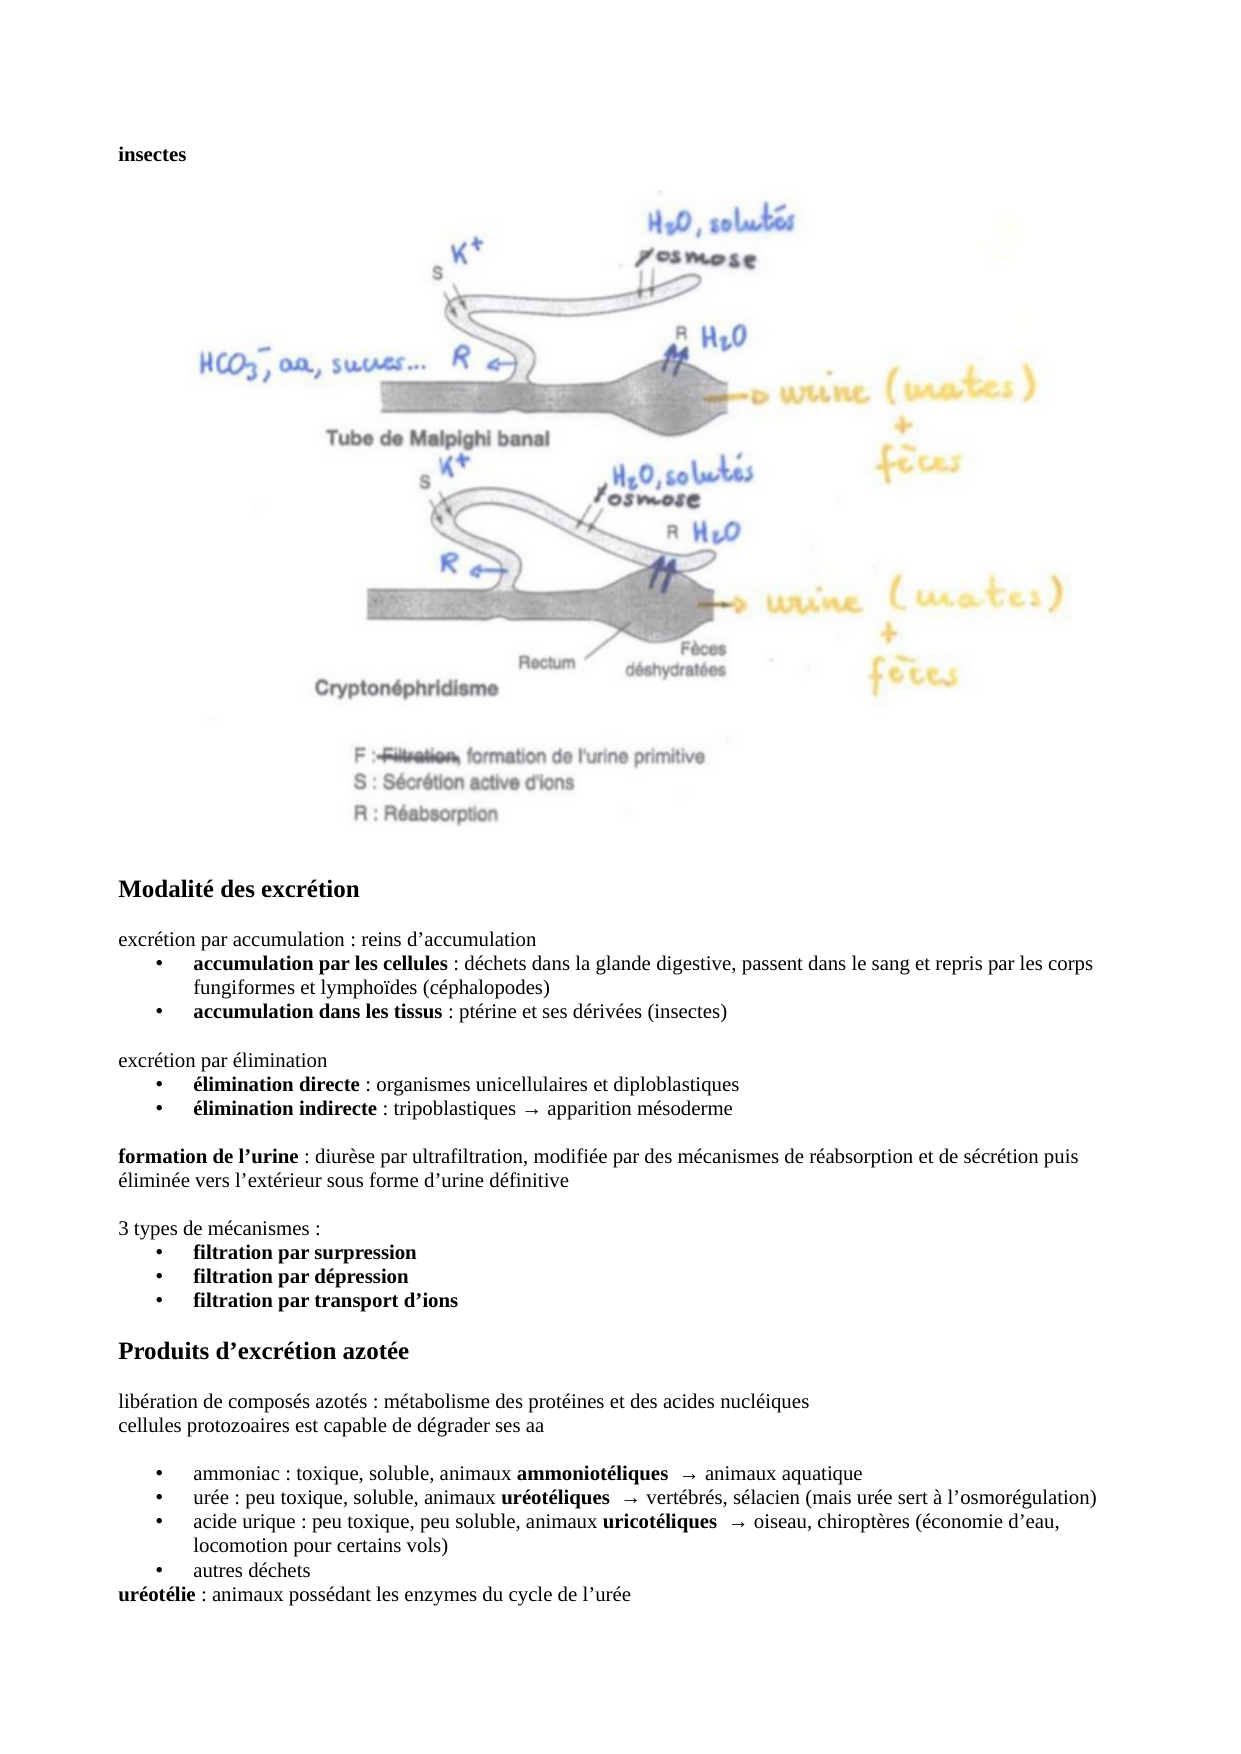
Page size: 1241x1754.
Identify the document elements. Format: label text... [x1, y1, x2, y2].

list acide urique : peu toxique, peu soluble, animaux uricotéliques → oiseau, chiroptères (économie d’eau, locomotion pour certains vols) [156, 1509, 1122, 1557]
text excrétion par accumulation : reins d’accumulation [118, 927, 1122, 951]
text 3 types de mécanismes : [118, 1216, 1122, 1240]
text cellules protozoaires est capable de dégrader ses aa [118, 1413, 1122, 1437]
list autres déchets [156, 1557, 1122, 1582]
text Produits d’excrétion azotée [118, 1336, 1122, 1365]
list élimination indirecte : tripoblastiques → apparition mésoderme [156, 1096, 1122, 1120]
list filtration par surpression [156, 1240, 1122, 1264]
picture [168, 190, 1072, 827]
text uréotélie : animaux possédant les enzymes du cycle de l’urée [118, 1582, 1122, 1606]
text libération de composés azotés : métabolisme des protéines et des acides nucléiques [118, 1389, 1122, 1413]
text insectes [118, 142, 1122, 166]
text excrétion par élimination [118, 1047, 1122, 1072]
list urée : peu toxique, soluble, animaux uréotéliques → vertébrés, sélacien (mais urée sert à l’osmorégulation) [156, 1485, 1122, 1509]
text formation de l’urine : diurèse par ultrafiltration, modifiée par des mécanismes de réabsorption et de sécrétion puis éliminée vers l’extérieur sous forme d’urine définitive [118, 1144, 1122, 1192]
list filtration par transport d’ions [156, 1288, 1122, 1312]
list accumulation dans les tissus : ptérine et ses dérivées (insectes) [156, 999, 1122, 1023]
list accumulation par les cellules : déchets dans la glande digestive, passent dans le sang et repris par les corps fungiformes et lymphoïdes (céphalopodes) [156, 951, 1122, 999]
list élimination directe : organismes unicellulaires et diploblastiques [156, 1072, 1122, 1096]
list filtration par dépression [156, 1264, 1122, 1288]
text Modalité des excrétion [118, 874, 1122, 903]
list ammoniac : toxique, soluble, animaux ammoniotéliques → animaux aquatique [156, 1461, 1122, 1485]
